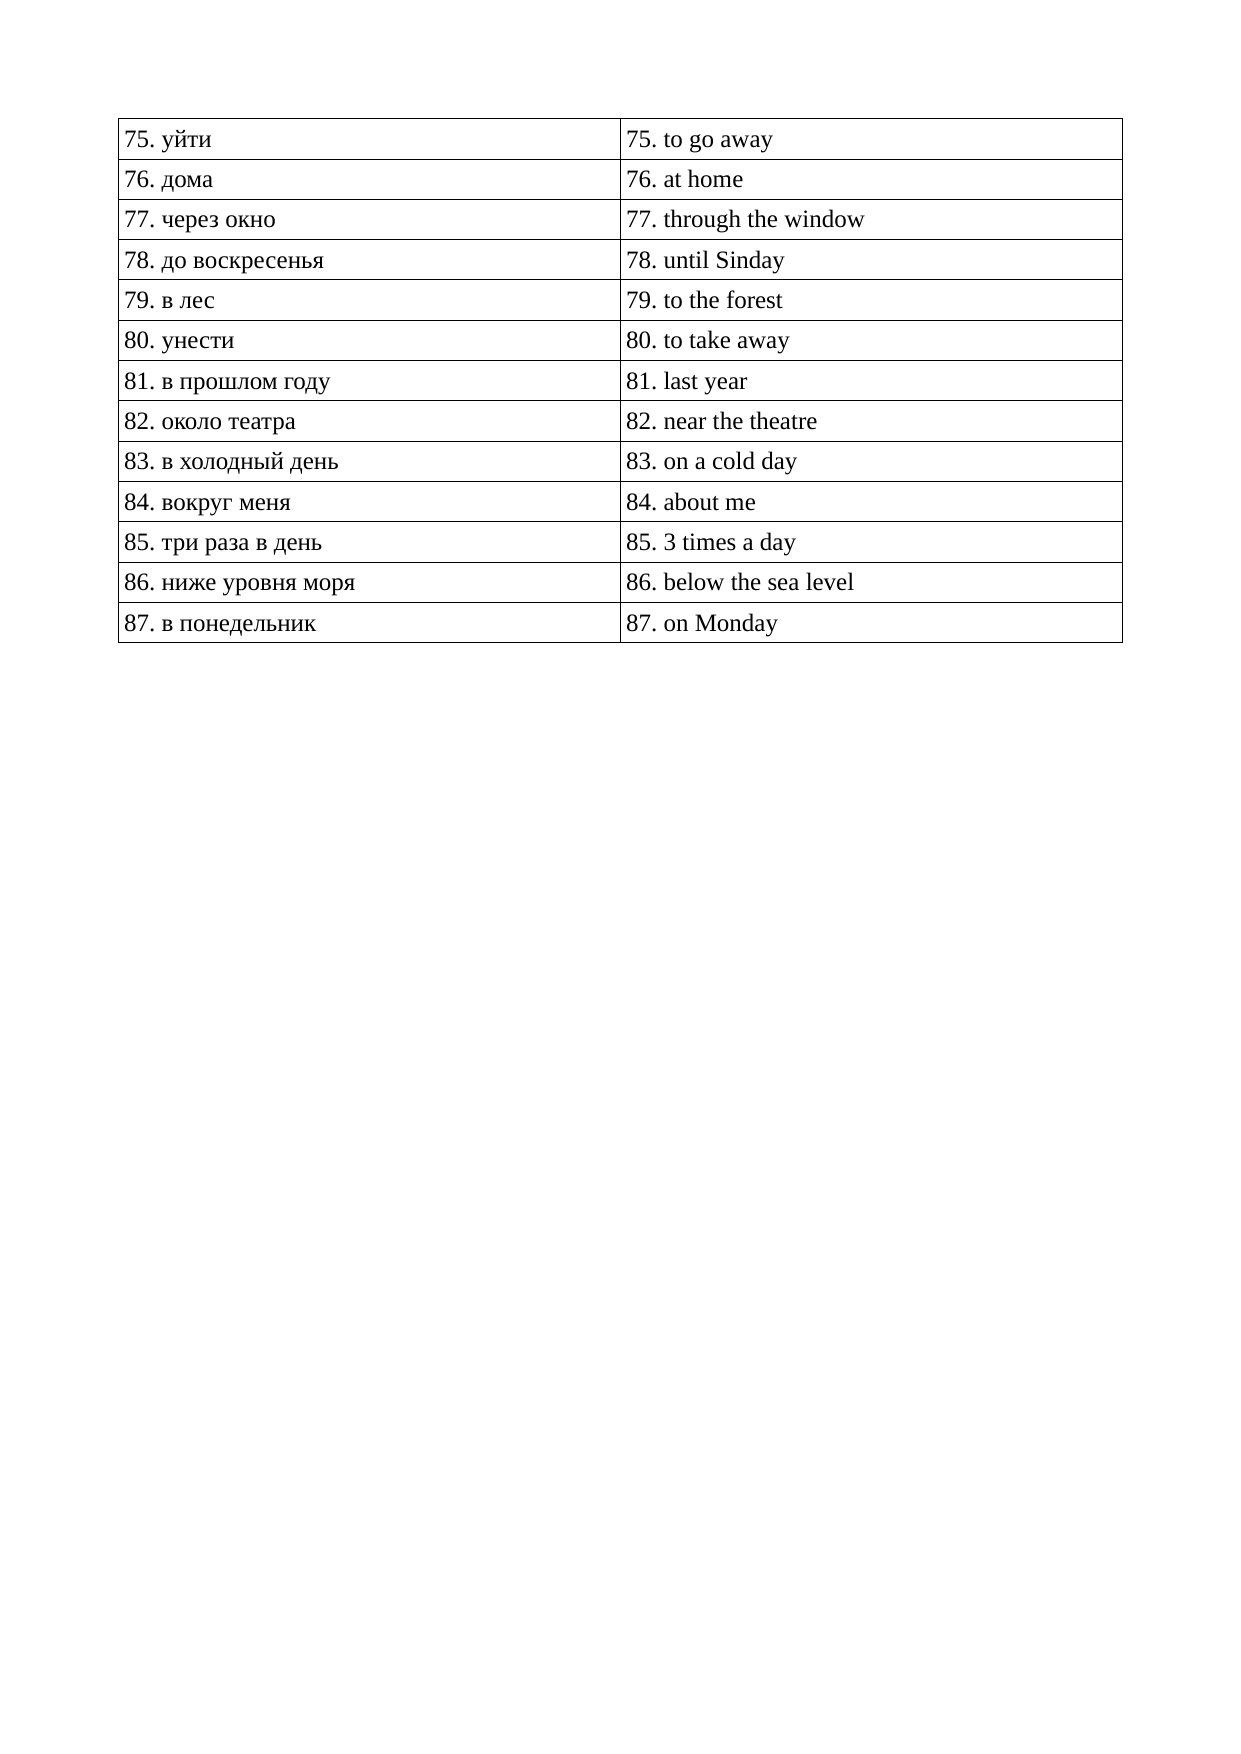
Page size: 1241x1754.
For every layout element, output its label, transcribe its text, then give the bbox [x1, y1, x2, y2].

table_cell 84. вокруг меня [119, 482, 620, 521]
table_cell 80. унести [119, 321, 620, 360]
table_cell 78. until Sinday [621, 240, 1122, 279]
table_cell 82. около театра [119, 401, 620, 441]
table_cell 87. в понедельник [119, 603, 620, 642]
table_cell 81. в прошлом году [119, 361, 620, 400]
table_cell 81. last year [621, 361, 1122, 400]
table_cell 83. on a cold day [621, 442, 1122, 481]
table_cell 78. до воскресенья [119, 240, 620, 279]
table_cell 82. near the theatre [621, 401, 1122, 441]
table_cell 86. ниже уровня моря [119, 563, 620, 602]
table_cell 79. в лес [119, 280, 620, 320]
table_cell 79. to the forest [621, 280, 1122, 320]
table_cell 83. в холодный день [119, 442, 620, 481]
table_cell 77. through the window [621, 200, 1122, 239]
table_cell 84. about me [621, 482, 1122, 521]
table_cell 85. 3 times a day [621, 522, 1122, 562]
table_cell 77. через окно [119, 200, 620, 239]
table_cell 86. below the sea level [621, 563, 1122, 602]
table_cell 76. дома [119, 160, 620, 199]
table_cell 87. on Monday [621, 603, 1122, 642]
table_cell 76. at home [621, 160, 1122, 199]
table_cell 75. уйти [119, 119, 620, 158]
table_cell 75. to go away [621, 119, 1122, 158]
table_cell 85. три раза в день [119, 522, 620, 562]
table_cell 80. to take away [621, 321, 1122, 360]
